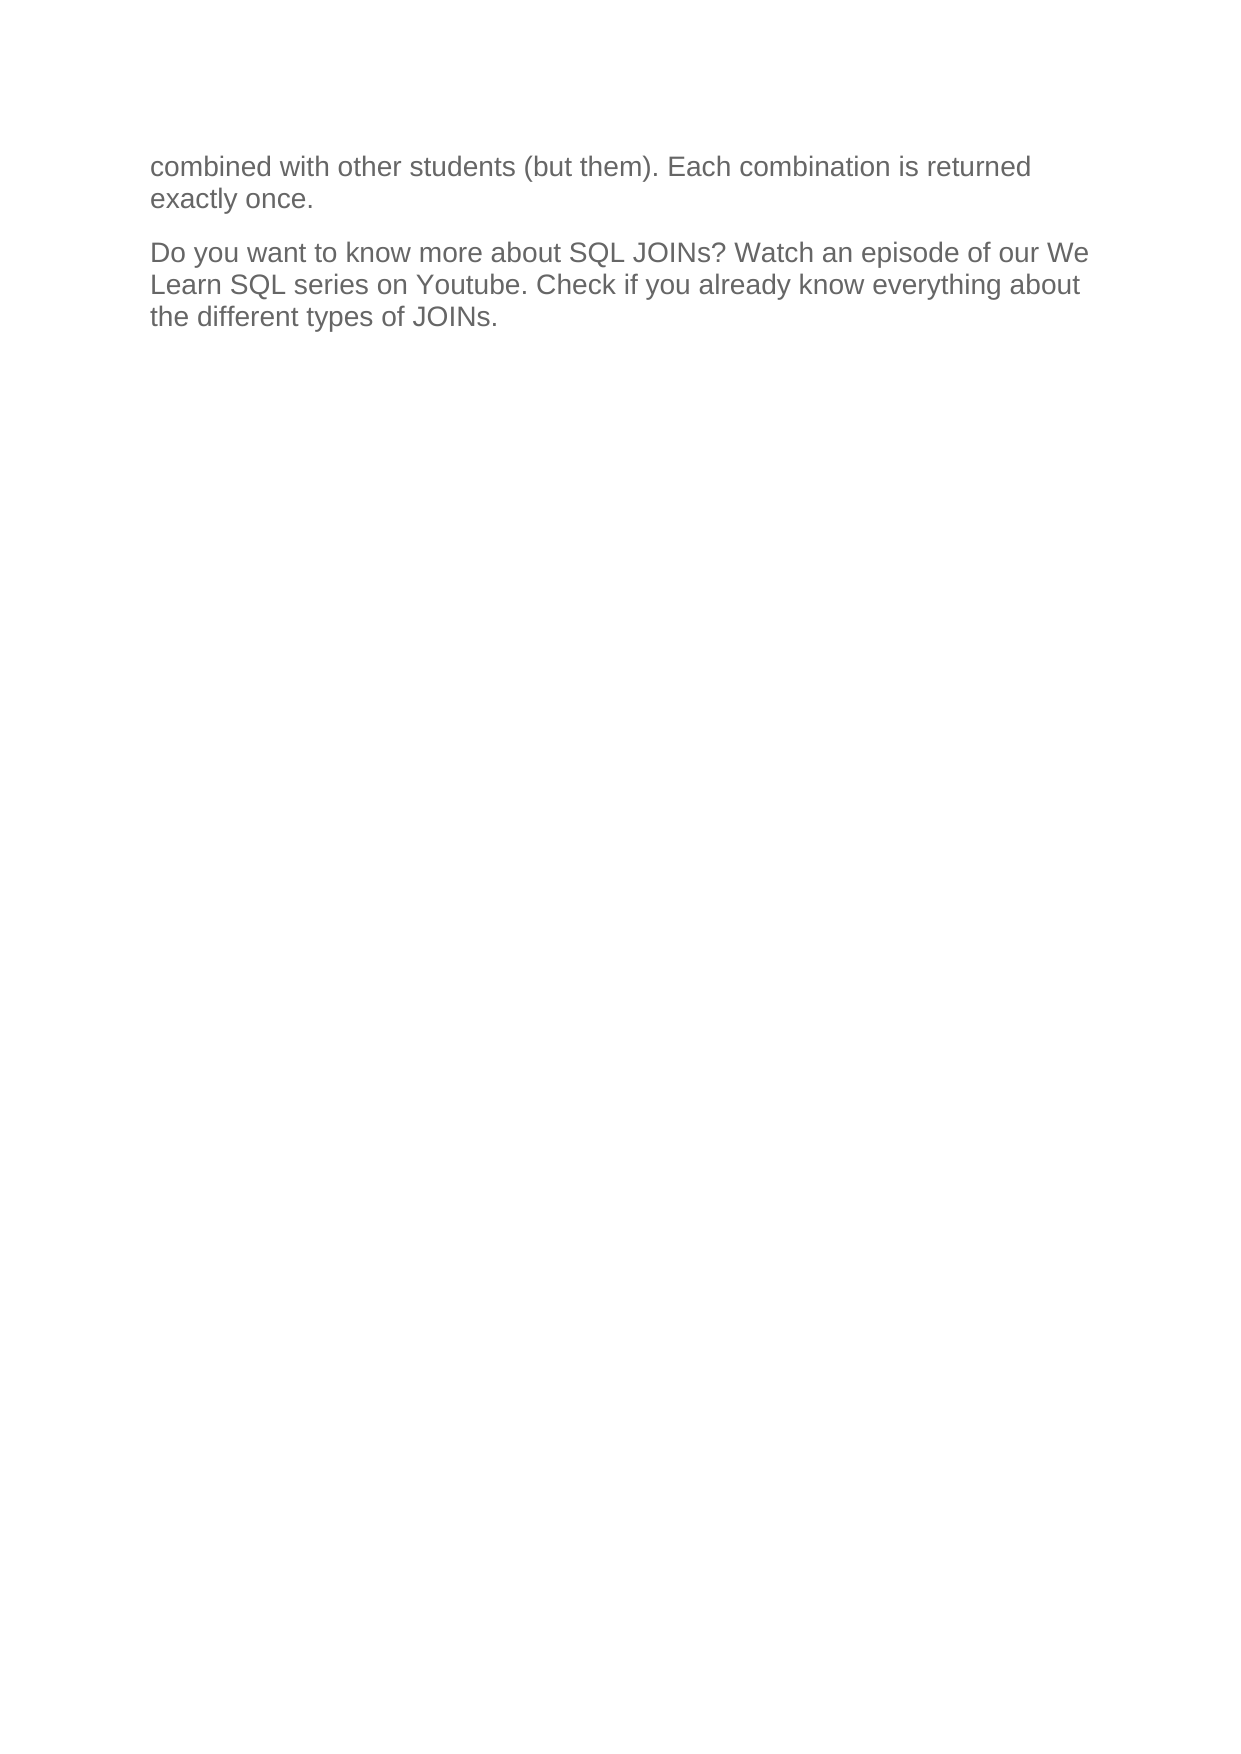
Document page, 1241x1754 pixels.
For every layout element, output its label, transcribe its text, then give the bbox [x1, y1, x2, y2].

text Do you want to know more about SQL JOINs? Watch an episode of our We Learn SQL series on Youtube. Check if you already know everything about the different types of JOINs. [150, 236, 1090, 333]
text combined with other students (but them). Each combination is returned exactly once. [150, 150, 1090, 215]
